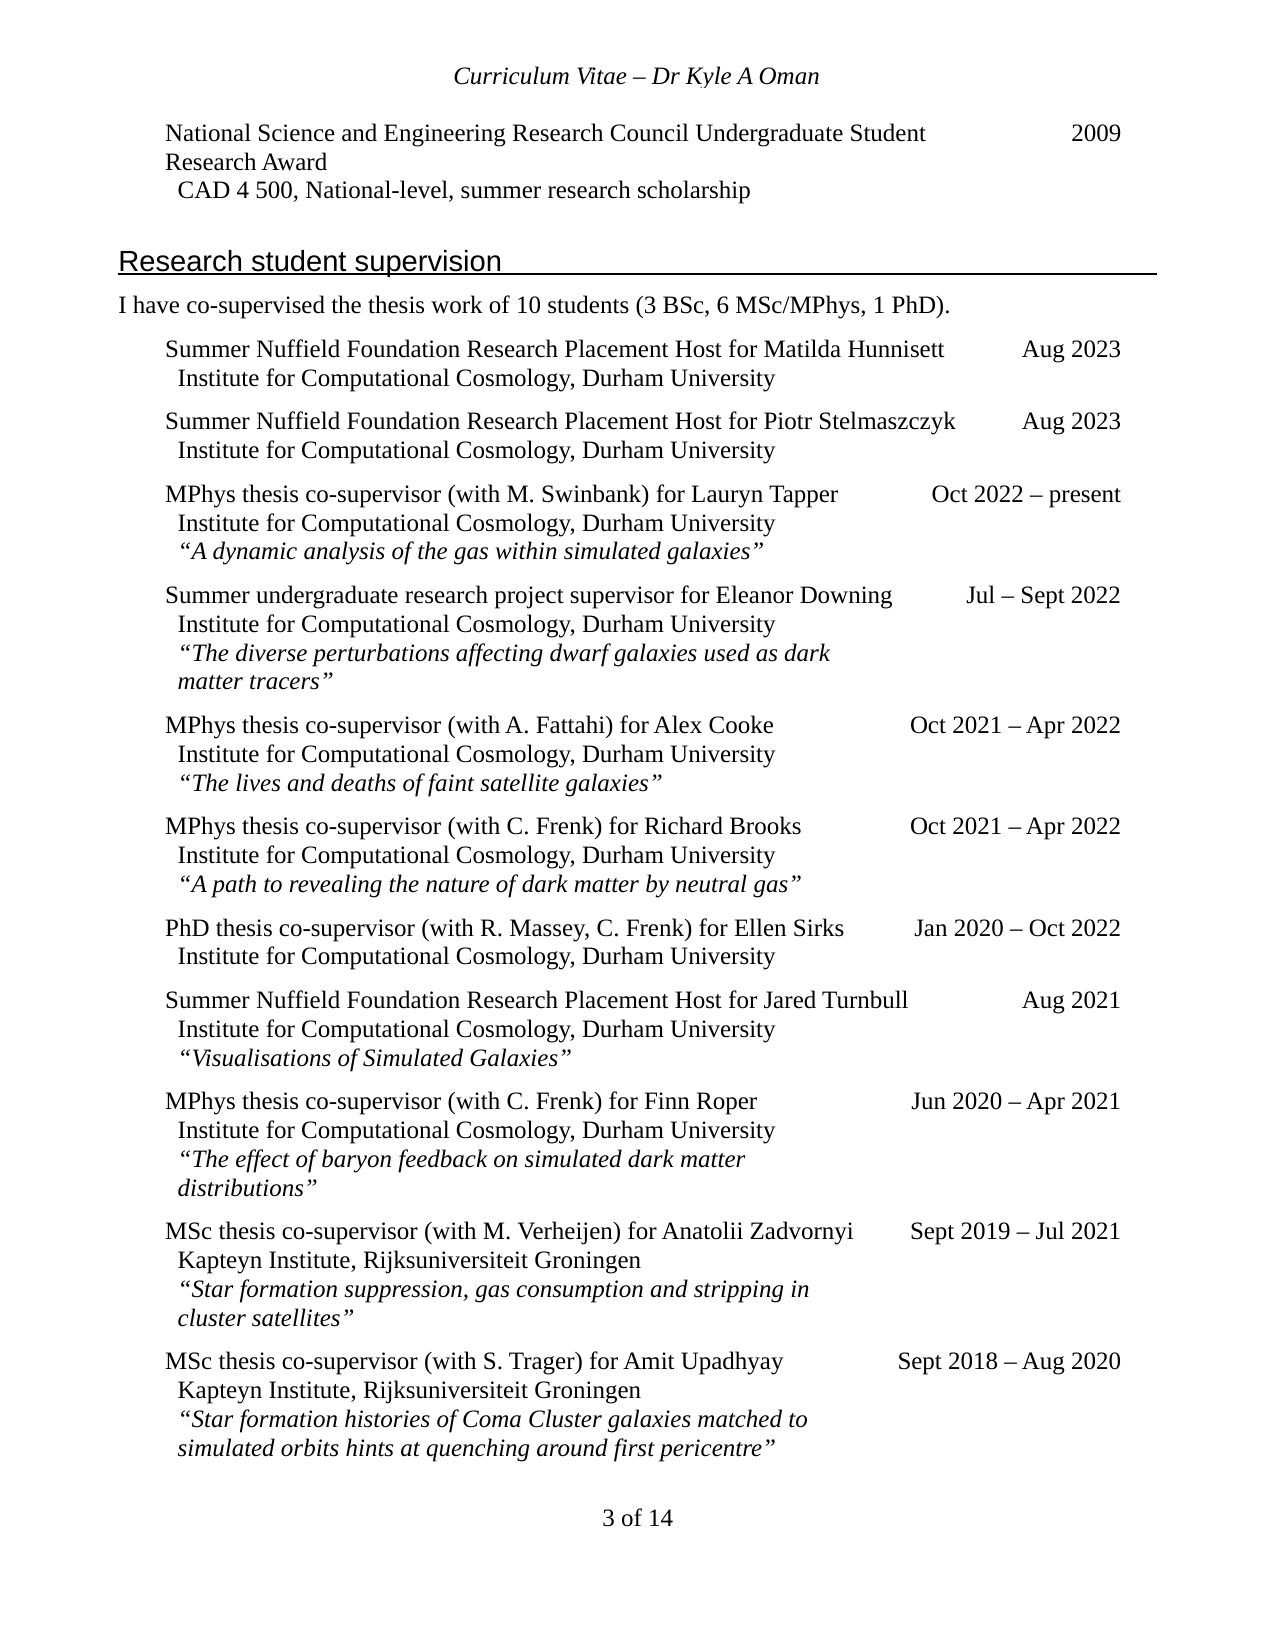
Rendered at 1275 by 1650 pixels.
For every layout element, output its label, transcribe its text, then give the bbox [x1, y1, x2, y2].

text MPhys thesis co-supervisor (with C. Frenk) for Finn Roper Jun 2020 – Apr 2021 Institute for Computational Cosmology, Durham University “The effect of baryon feedback on simulated dark matter distributions” [118, 1086, 1157, 1201]
text MPhys thesis co-supervisor (with A. Fattahi) for Alex Cooke Oct 2021 – Apr 2022 Institute for Computational Cosmology, Durham University “The lives and deaths of faint satellite galaxies” [118, 710, 1157, 796]
text Summer undergraduate research project supervisor for Eleanor Downing Jul – Sept 2022 Institute for Computational Cosmology, Durham University “The diverse perturbations affecting dwarf galaxies used as dark matter tracers” [118, 580, 1157, 695]
text PhD thesis co-supervisor (with R. Massey, C. Frenk) for Ellen Sirks Jan 2020 – Oct 2022 Institute for Computational Cosmology, Durham University [118, 913, 1157, 970]
text Summer Nuffield Foundation Research Placement Host for Matilda Hunnisett Aug 2023 Institute for Computational Cosmology, Durham University [118, 334, 1157, 391]
text MSc thesis co-supervisor (with M. Verheijen) for Anatolii Zadvornyi Sept 2019 – Jul 2021 Kapteyn Institute, Rijksuniversiteit Groningen “Star formation suppression, gas consumption and stripping in cluster satellites” [118, 1216, 1157, 1331]
text MPhys thesis co-supervisor (with C. Frenk) for Richard Brooks Oct 2021 – Apr 2022 Institute for Computational Cosmology, Durham University “A path to revealing the nature of dark matter by neutral gas” [118, 811, 1157, 898]
text MPhys thesis co-supervisor (with M. Swinbank) for Lauryn Tapper Oct 2022 – present Institute for Computational Cosmology, Durham University “A dynamic analysis of the gas within simulated galaxies” [118, 479, 1157, 565]
text MSc thesis co-supervisor (with S. Trager) for Amit Upadhyay Sept 2018 – Aug 2020 Kapteyn Institute, Rijksuniversiteit Groningen “Star formation histories of Coma Cluster galaxies matched to simulated orbits hints at quenching around first pericentre” [118, 1346, 1157, 1461]
text Summer Nuffield Foundation Research Placement Host for Piotr Stelmaszczyk Aug 2023 Institute for Computational Cosmology, Durham University [118, 406, 1157, 464]
text Summer Nuffield Foundation Research Placement Host for Jared Turnbull Aug 2021 Institute for Computational Cosmology, Durham University “Visualisations of Simulated Galaxies” [118, 985, 1157, 1071]
text National Science and Engineering Research Council Undergraduate Student 2009 Research Award CAD 4 500, National-level, summer research scholarship [118, 118, 1157, 204]
text I have co-supervised the thesis work of 10 students (3 BSc, 6 MSc/MPhys, 1 PhD). [118, 290, 1157, 319]
subtitle Research student supervision [118, 244, 1157, 273]
